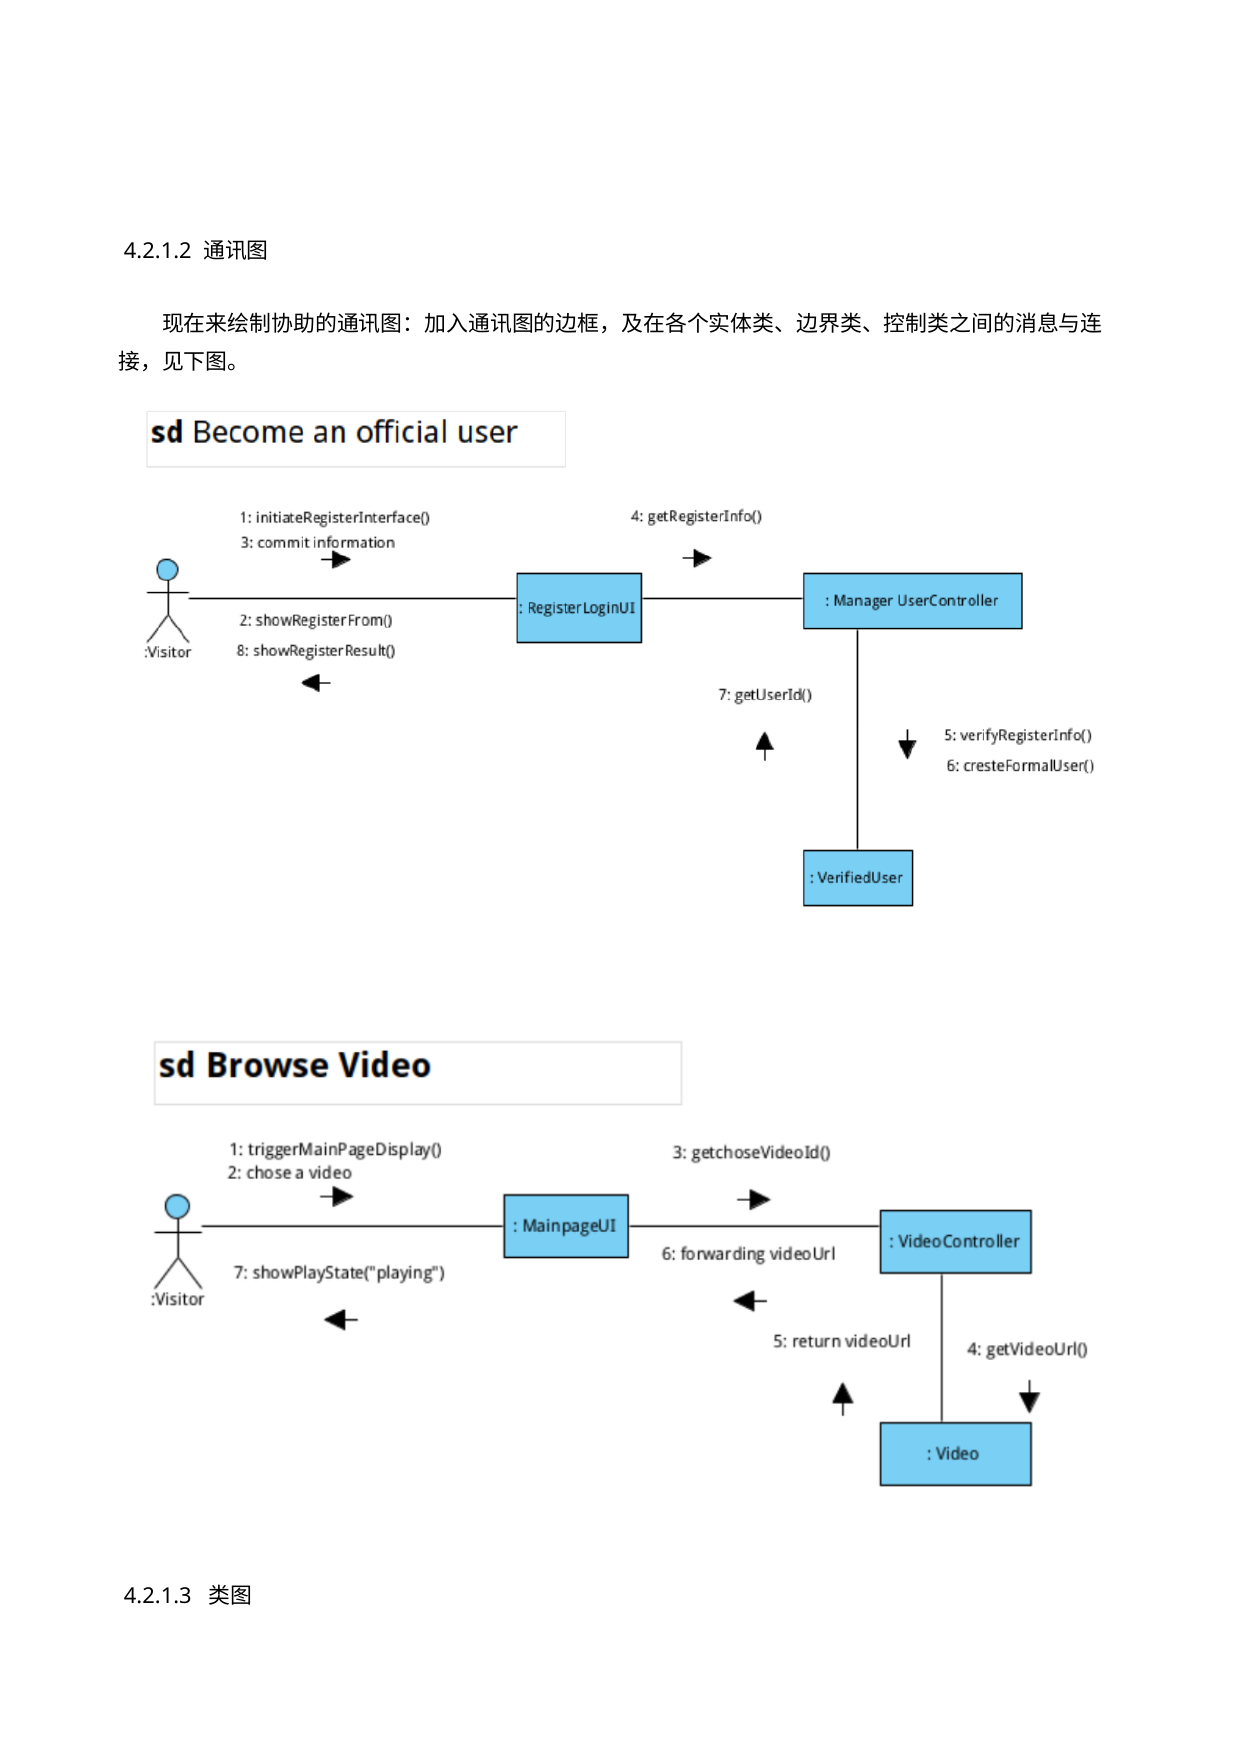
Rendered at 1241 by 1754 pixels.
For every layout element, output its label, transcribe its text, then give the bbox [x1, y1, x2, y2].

picture [123, 388, 1118, 939]
subtitle 通讯图 [118, 233, 1122, 264]
subtitle 类图 [118, 404, 1122, 1610]
picture [0, 948, 1120, 1549]
text 现在来绘制协助的通讯图：加入通讯图的边框，及在各个实体类、边界类、控制类之间的消息与连接，见下图。 [118, 306, 1122, 376]
